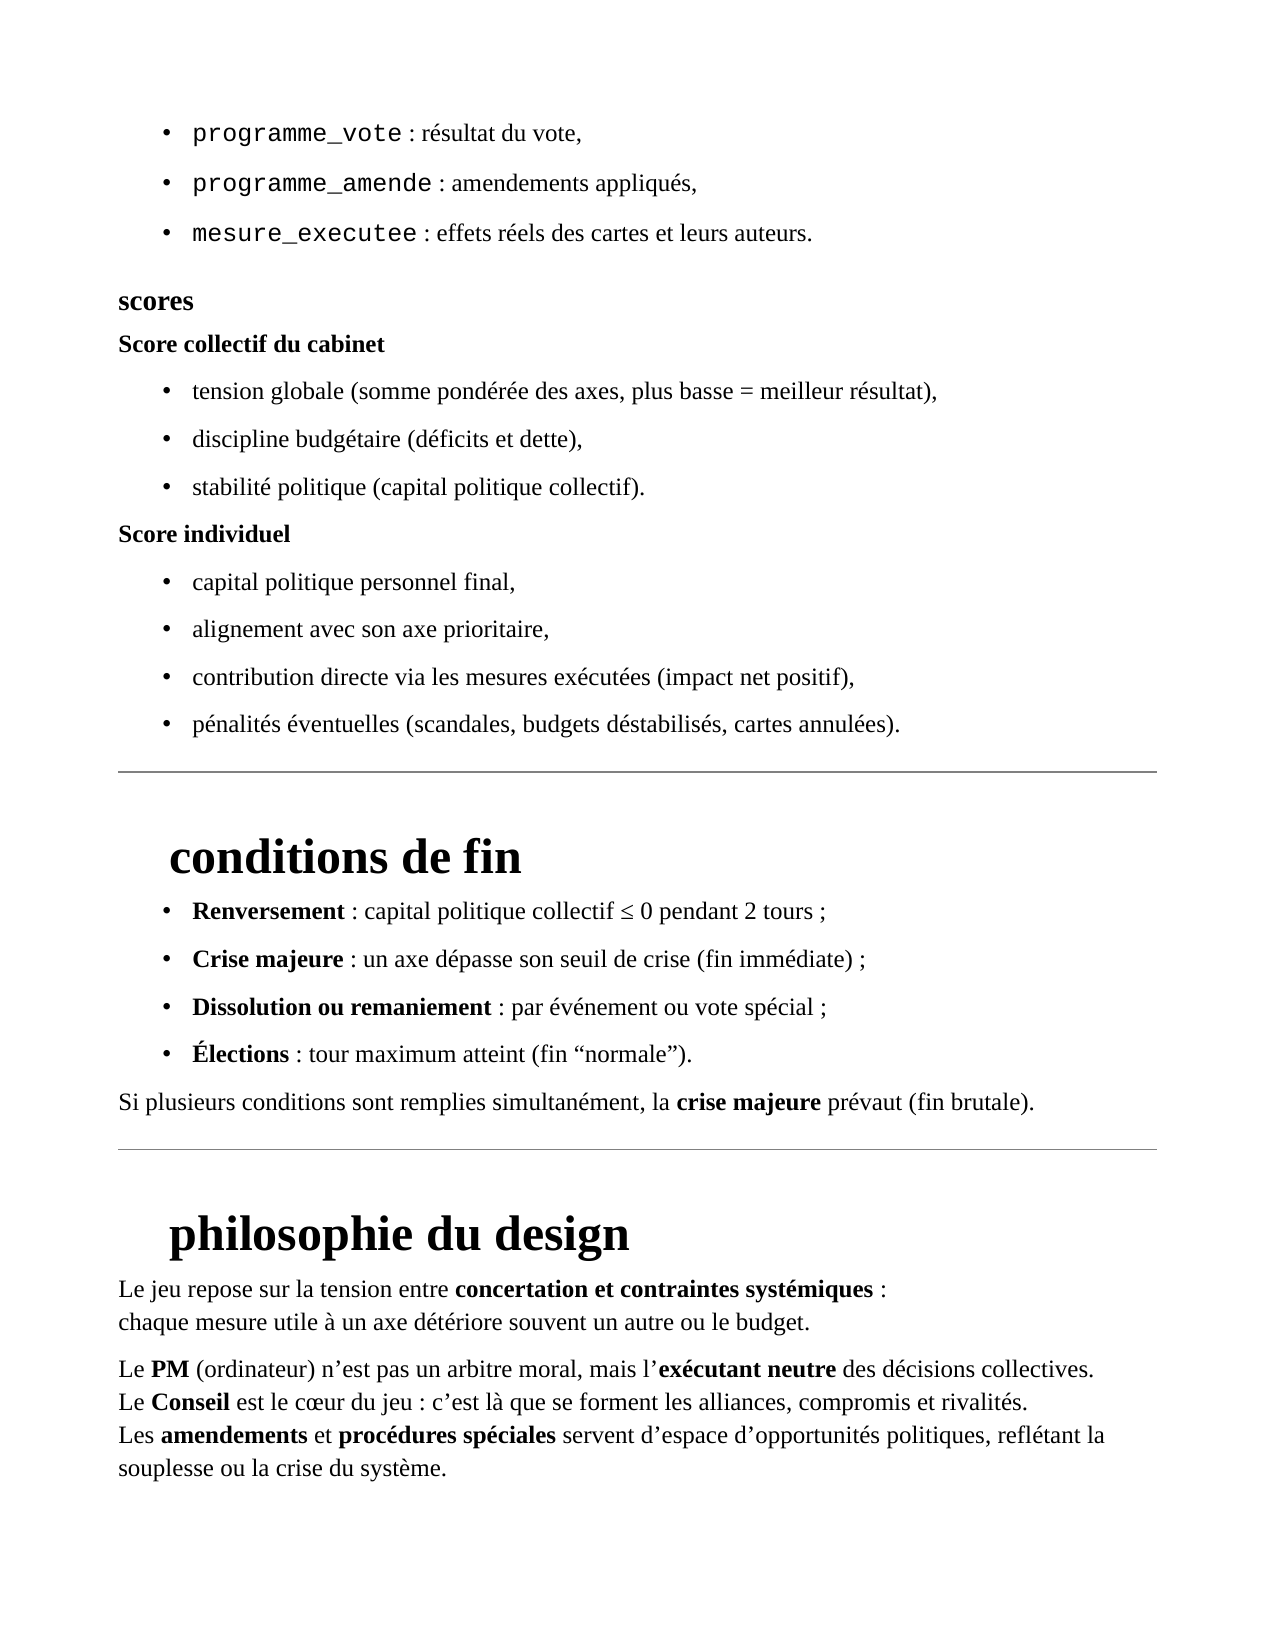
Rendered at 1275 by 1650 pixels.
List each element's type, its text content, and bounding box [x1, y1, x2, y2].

subtitle 🧠 philosophie du design [118, 1204, 1157, 1261]
list tension globale (somme pondérée des axes, plus basse = meilleur résultat), [162, 376, 1157, 405]
list discipline budgétaire (déficits et dette), [162, 424, 1157, 453]
list contribution directe via les mesures exécutées (impact net positif), [162, 662, 1157, 691]
text Si plusieurs conditions sont remplies simultanément, la crise majeure prévaut (fin brutale). [118, 1087, 1157, 1116]
text Score individuel [118, 519, 1157, 548]
list Renversement : capital politique collectif ≤ 0 pendant 2 tours ; [162, 896, 1157, 925]
list alignement avec son axe prioritaire, [162, 614, 1157, 643]
list capital politique personnel final, [162, 567, 1157, 596]
list stabilité politique (capital politique collectif). [162, 472, 1157, 500]
list pénalités éventuelles (scandales, budgets déstabilisés, cartes annulées). [162, 709, 1157, 738]
list programme_vote : résultat du vote, [162, 118, 1157, 149]
list mesure_executee : effets réels des cartes et leurs auteurs. [162, 218, 1157, 249]
text Le PM (ordinateur) n’est pas un arbitre moral, mais l’exécutant neutre des décisions collectives. Le Conseil est le cœur du jeu : c’est là que se forment les alliances, compromis et rivalités. Les amendements et procédures spéciales servent d’espace d’opportunités politiques, reflétant la souplesse ou la crise du système. [118, 1354, 1157, 1482]
text Le jeu repose sur la tension entre concertation et contraintes systémiques : chaque mesure utile à un axe détériore souvent un autre ou le budget. [118, 1274, 1157, 1336]
subtitle 🔚 conditions de fin [118, 826, 1157, 884]
list Dissolution ou remaniement : par événement ou vote spécial ; [162, 992, 1157, 1020]
list Élections : tour maximum atteint (fin “normale”). [162, 1039, 1157, 1068]
list programme_amende : amendements appliqués, [162, 168, 1157, 199]
list Crise majeure : un axe dépasse son seuil de crise (fin immédiate) ; [162, 944, 1157, 973]
text Score collectif du cabinet [118, 329, 1157, 357]
subtitle scores [118, 283, 1157, 316]
